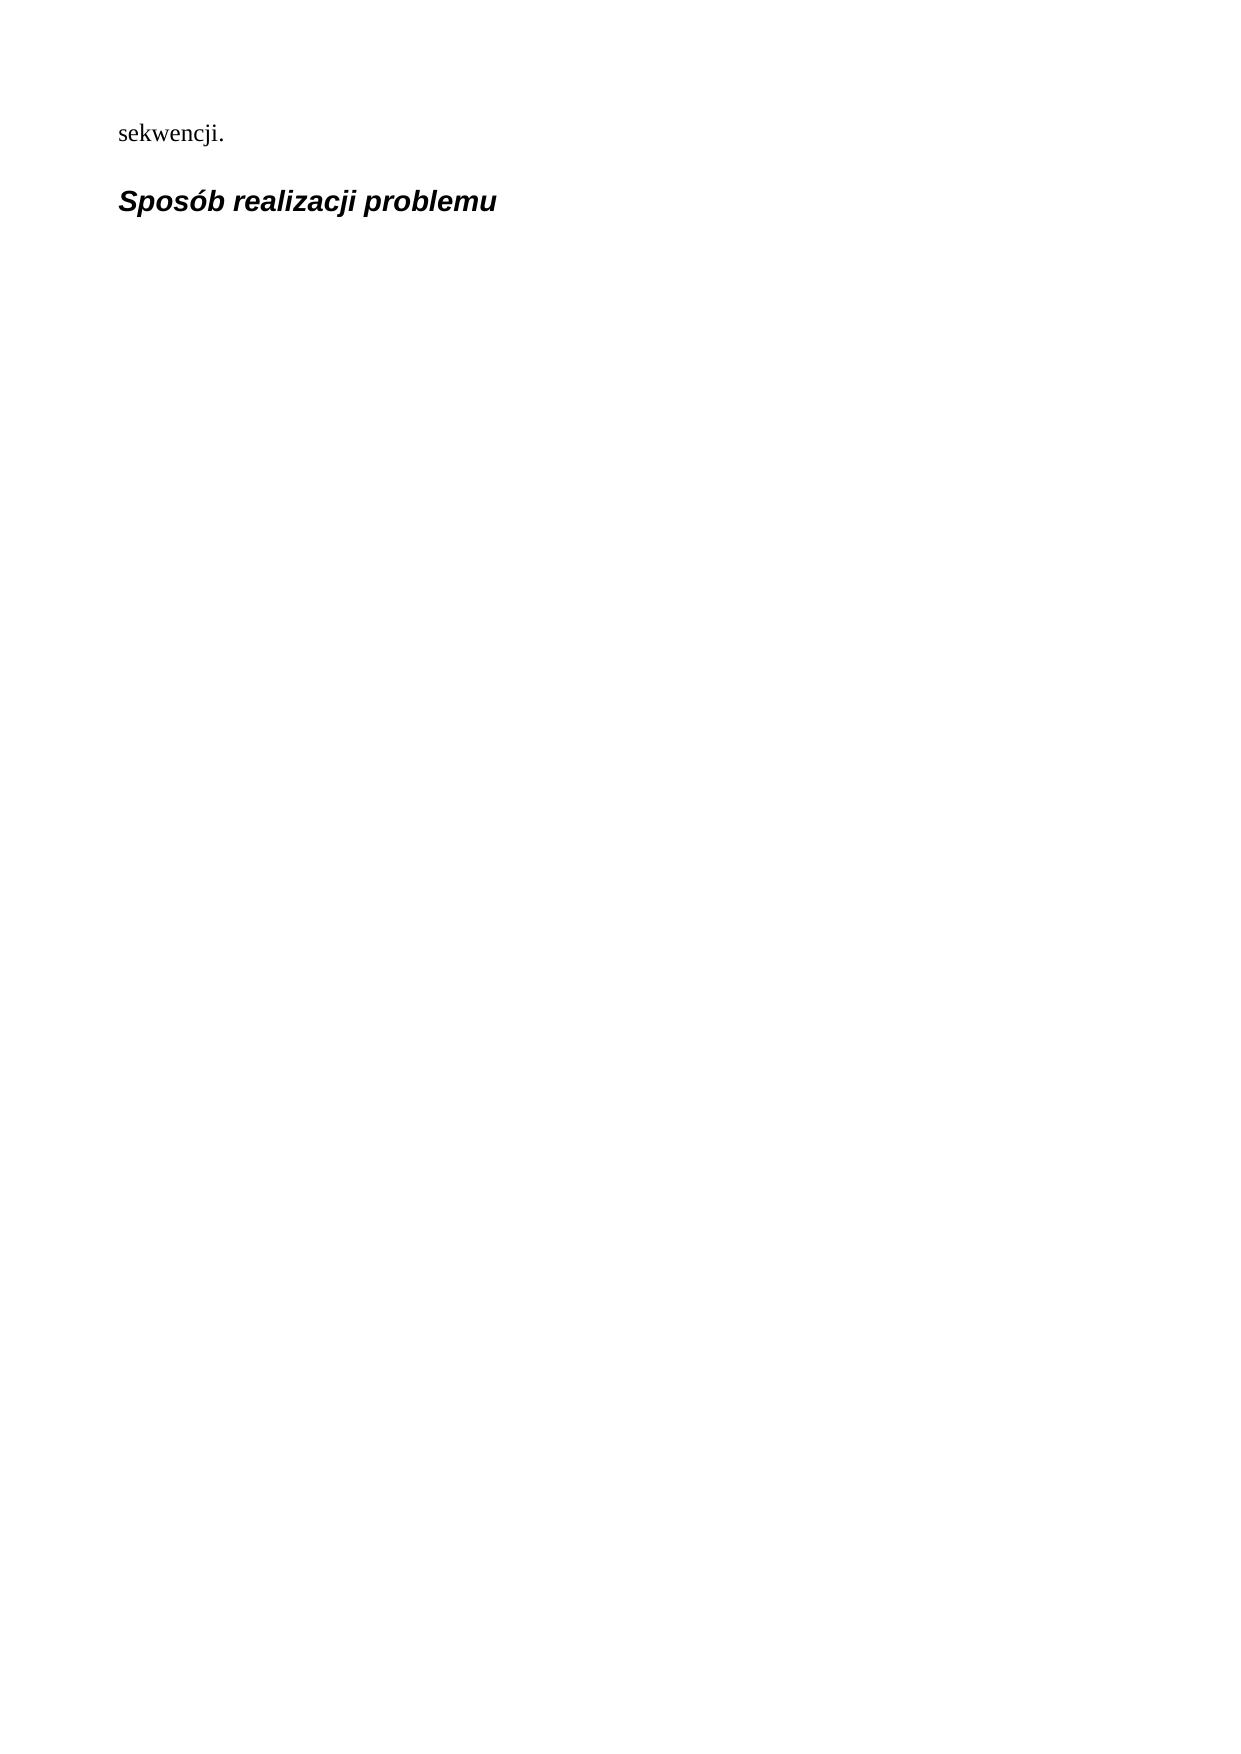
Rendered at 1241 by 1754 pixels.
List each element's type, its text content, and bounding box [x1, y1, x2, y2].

text sekwencji. [118, 118, 1122, 147]
subtitle Sposób realizacji problemu [118, 184, 1122, 218]
